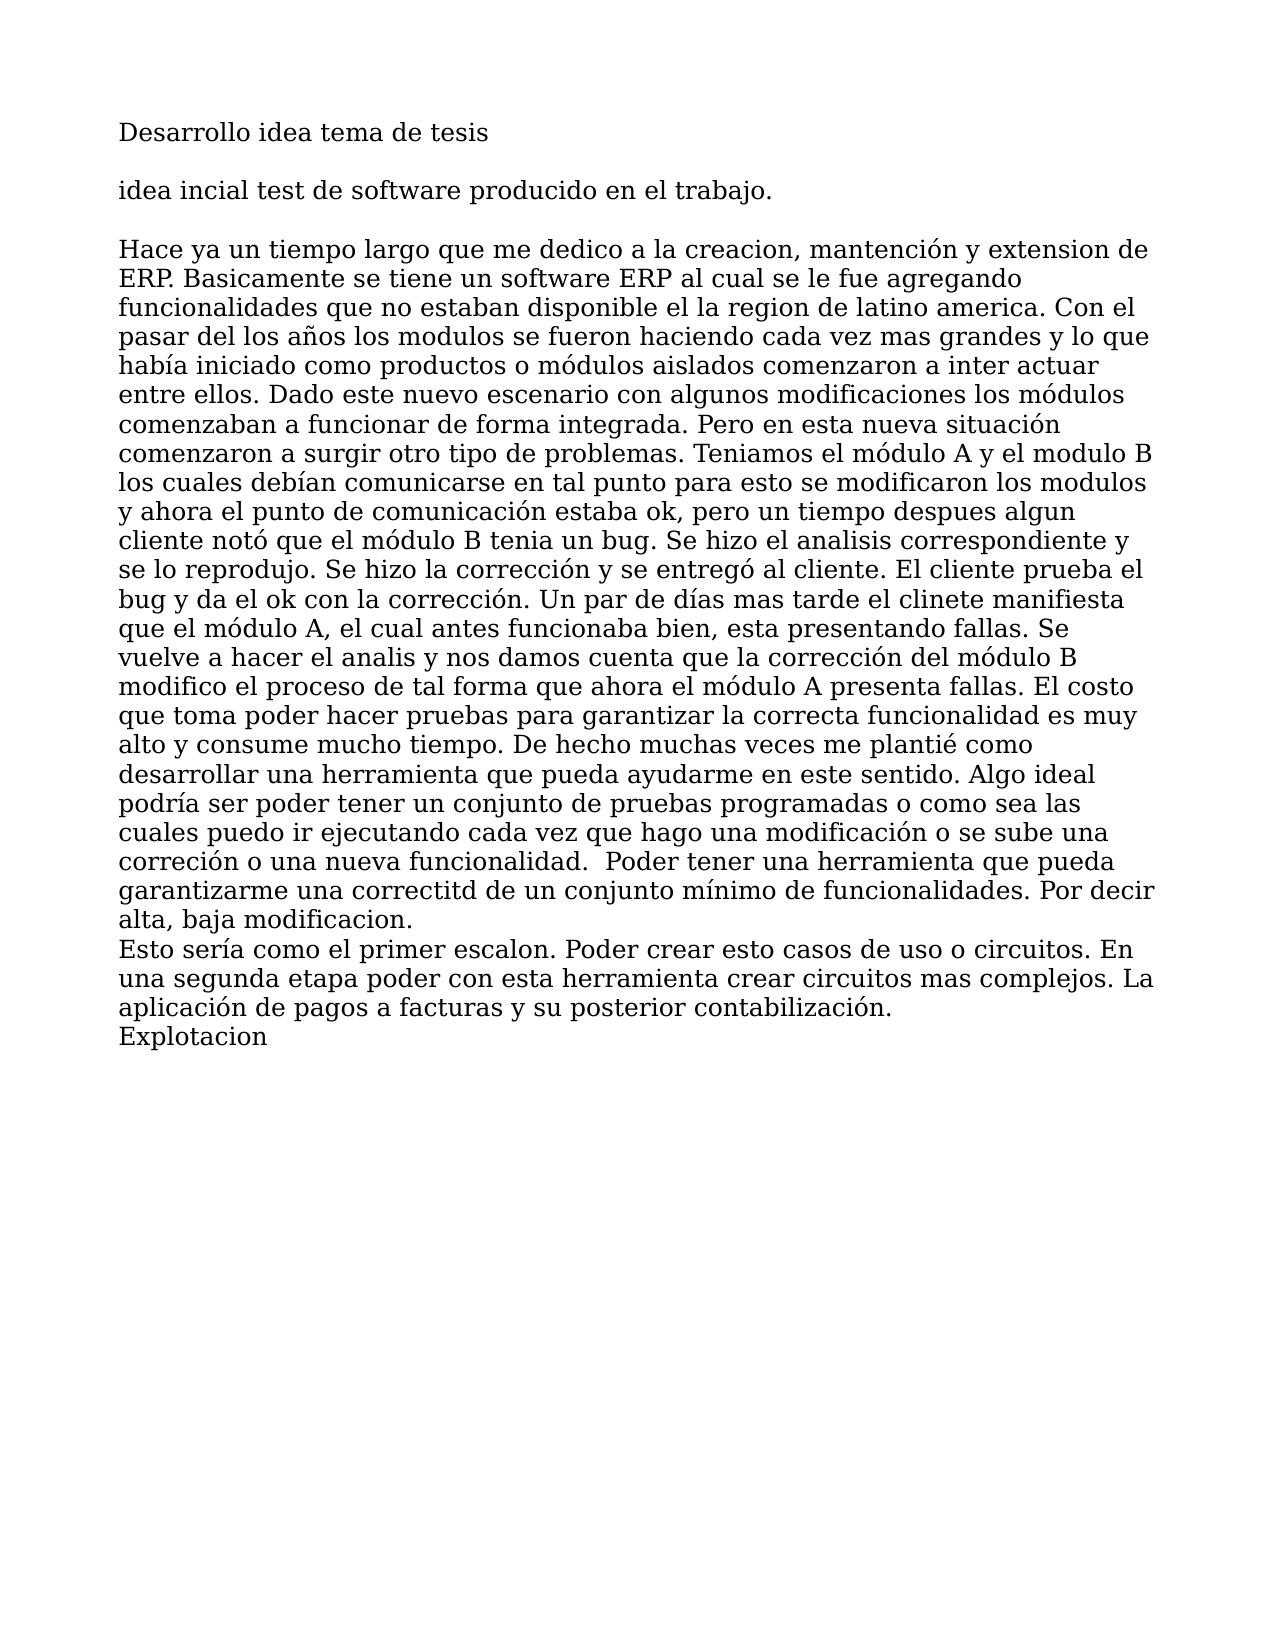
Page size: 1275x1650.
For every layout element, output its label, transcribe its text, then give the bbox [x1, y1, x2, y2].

text Esto sería como el primer escalon. Poder crear esto casos de uso o circuitos. En una segunda etapa poder con esta herramienta crear circuitos mas complejos. La aplicación de pagos a facturas y su posterior contabilización. [118, 935, 1157, 1022]
text Desarrollo idea tema de tesis [118, 118, 1157, 147]
text idea incial test de software producido en el trabajo. [118, 176, 1157, 206]
text Explotacion [118, 1022, 1157, 1051]
text Hace ya un tiempo largo que me dedico a la creacion, mantención y extension de ERP. Basicamente se tiene un software ERP al cual se le fue agregando funcionalidades que no estaban disponible el la region de latino america. Con el pasar del los años los modulos se fueron haciendo cada vez mas grandes y lo que había iniciado como productos o módulos aislados comenzaron a inter actuar entre ellos. Dado este nuevo escenario con algunos modificaciones los módulos comenzaban a funcionar de forma integrada. Pero en esta nueva situación comenzaron a surgir otro tipo de problemas. Teniamos el módulo A y el modulo B los cuales debían comunicarse en tal punto para esto se modificaron los modulos y ahora el punto de comunicación estaba ok, pero un tiempo despues algun cliente notó que el módulo B tenia un bug. Se hizo el analisis correspondiente y se lo reprodujo. Se hizo la corrección y se entregó al cliente. El cliente prueba el bug y da el ok con la corrección. Un par de días mas tarde el clinete manifiesta que el módulo A, el cual antes funcionaba bien, esta presentando fallas. Se vuelve a hacer el analis y nos damos cuenta que la corrección del módulo B modifico el proceso de tal forma que ahora el módulo A presenta fallas. El costo que toma poder hacer pruebas para garantizar la correcta funcionalidad es muy alto y consume mucho tiempo. De hecho muchas veces me plantié como desarrollar una herramienta que pueda ayudarme en este sentido. Algo ideal podría ser poder tener un conjunto de pruebas programadas o como sea las cuales puedo ir ejecutando cada vez que hago una modificación o se sube una correción o una nueva funcionalidad. Poder tener una herramienta que pueda garantizarme una correctitd de un conjunto mínimo de funcionalidades. Por decir alta, baja modificacion. [118, 235, 1157, 935]
